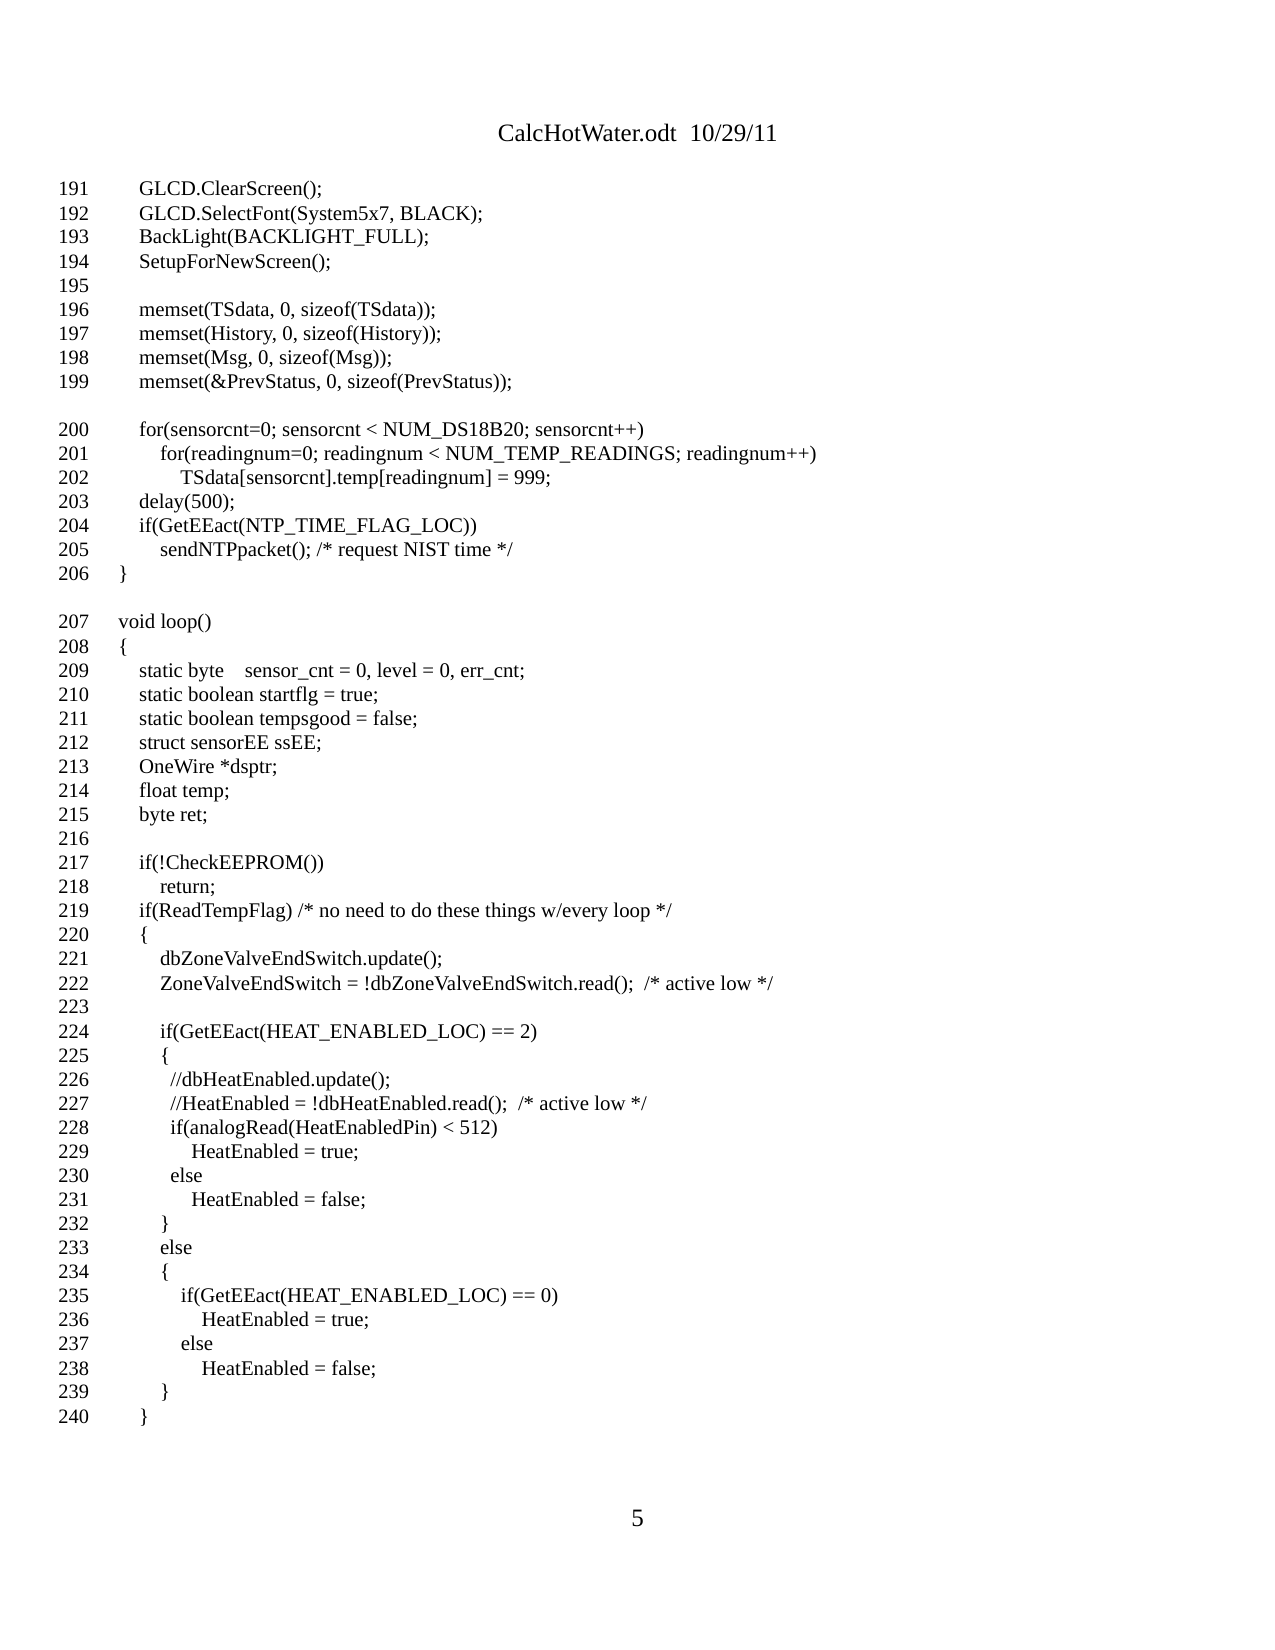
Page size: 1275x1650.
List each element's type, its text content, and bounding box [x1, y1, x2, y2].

text } [118, 561, 1157, 585]
text HeatEnabled = false; [118, 1187, 1157, 1211]
text static boolean startflg = true; [118, 682, 1157, 706]
text if(analogRead(HeatEnabledPin) < 512) [118, 1115, 1157, 1139]
text dbZoneValveEndSwitch.update(); [118, 946, 1157, 970]
text ZoneValveEndSwitch = !dbZoneValveEndSwitch.read(); /* active low */ [118, 970, 1157, 994]
text } [118, 1211, 1157, 1235]
text HeatEnabled = false; [118, 1355, 1157, 1379]
text BackLight(BACKLIGHT_FULL); [118, 224, 1157, 248]
text SetupForNewScreen(); [118, 248, 1157, 273]
text HeatEnabled = true; [118, 1307, 1157, 1331]
text static boolean tempsgood = false; [118, 706, 1157, 730]
text for(readingnum=0; readingnum < NUM_TEMP_READINGS; readingnum++) [118, 441, 1157, 465]
text if(GetEEact(HEAT_ENABLED_LOC) == 2) [118, 1018, 1157, 1043]
text delay(500); [118, 489, 1157, 513]
text if(GetEEact(NTP_TIME_FLAG_LOC)) [118, 513, 1157, 537]
text //dbHeatEnabled.update(); [118, 1067, 1157, 1091]
text TSdata[sensorcnt].temp[readingnum] = 999; [118, 465, 1157, 489]
text GLCD.SelectFont(System5x7, BLACK); [118, 200, 1157, 224]
text HeatEnabled = true; [118, 1139, 1157, 1163]
text { [118, 1259, 1157, 1283]
text } [118, 1403, 1157, 1428]
text float temp; [118, 778, 1157, 802]
text //HeatEnabled = !dbHeatEnabled.read(); /* active low */ [118, 1091, 1157, 1115]
text GLCD.ClearScreen(); [118, 176, 1157, 200]
text else [118, 1331, 1157, 1355]
text OneWire *dsptr; [118, 754, 1157, 778]
text return; [118, 874, 1157, 898]
text if(ReadTempFlag) /* no need to do these things w/every loop */ [118, 898, 1157, 922]
text memset(TSdata, 0, sizeof(TSdata)); [118, 297, 1157, 321]
text sendNTPpacket(); /* request NIST time */ [118, 537, 1157, 561]
text static byte sensor_cnt = 0, level = 0, err_cnt; [118, 658, 1157, 682]
text { [118, 1043, 1157, 1067]
text void loop() [118, 609, 1157, 633]
text if(GetEEact(HEAT_ENABLED_LOC) == 0) [118, 1283, 1157, 1307]
text if(!CheckEEPROM()) [118, 850, 1157, 874]
text memset(&PrevStatus, 0, sizeof(PrevStatus)); [118, 369, 1157, 393]
text else [118, 1163, 1157, 1187]
text struct sensorEE ssEE; [118, 730, 1157, 754]
text } [118, 1379, 1157, 1403]
text memset(Msg, 0, sizeof(Msg)); [118, 345, 1157, 369]
text { [118, 922, 1157, 946]
text { [118, 633, 1157, 658]
text for(sensorcnt=0; sensorcnt < NUM_DS18B20; sensorcnt++) [118, 417, 1157, 441]
text memset(History, 0, sizeof(History)); [118, 321, 1157, 345]
text else [118, 1235, 1157, 1259]
text byte ret; [118, 802, 1157, 826]
